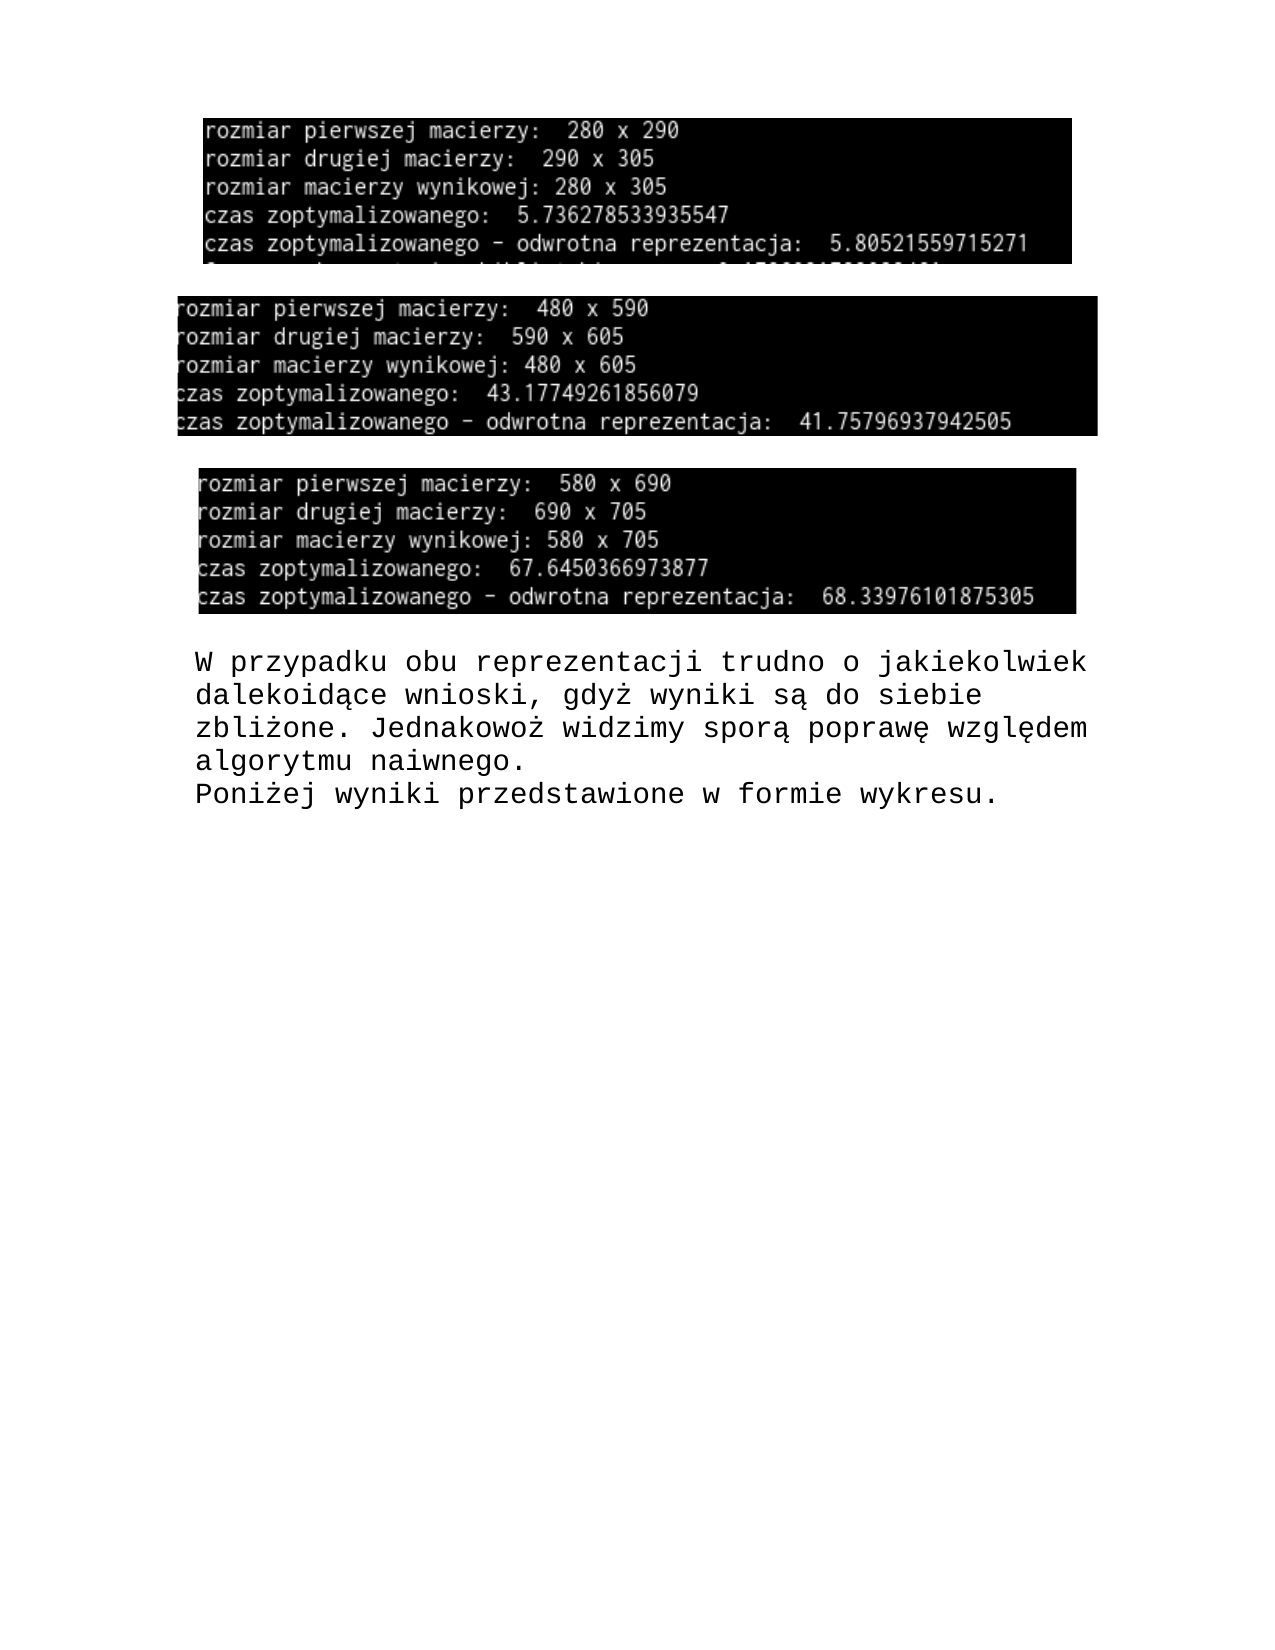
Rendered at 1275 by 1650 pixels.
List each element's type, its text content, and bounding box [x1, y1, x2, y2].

text W przypadku obu reprezentacji trudno o jakiekolwiek dalekoidące wnioski, gdyż wyniki są do siebie zbliżone. Jednakowoż widzimy sporą poprawę względem algorytmu naiwnego. [195, 647, 1157, 779]
text Poniżej wyniki przedstawione w formie wykresu. [195, 779, 1157, 812]
picture [198, 468, 1077, 614]
picture [177, 296, 1098, 436]
picture [203, 118, 1072, 264]
